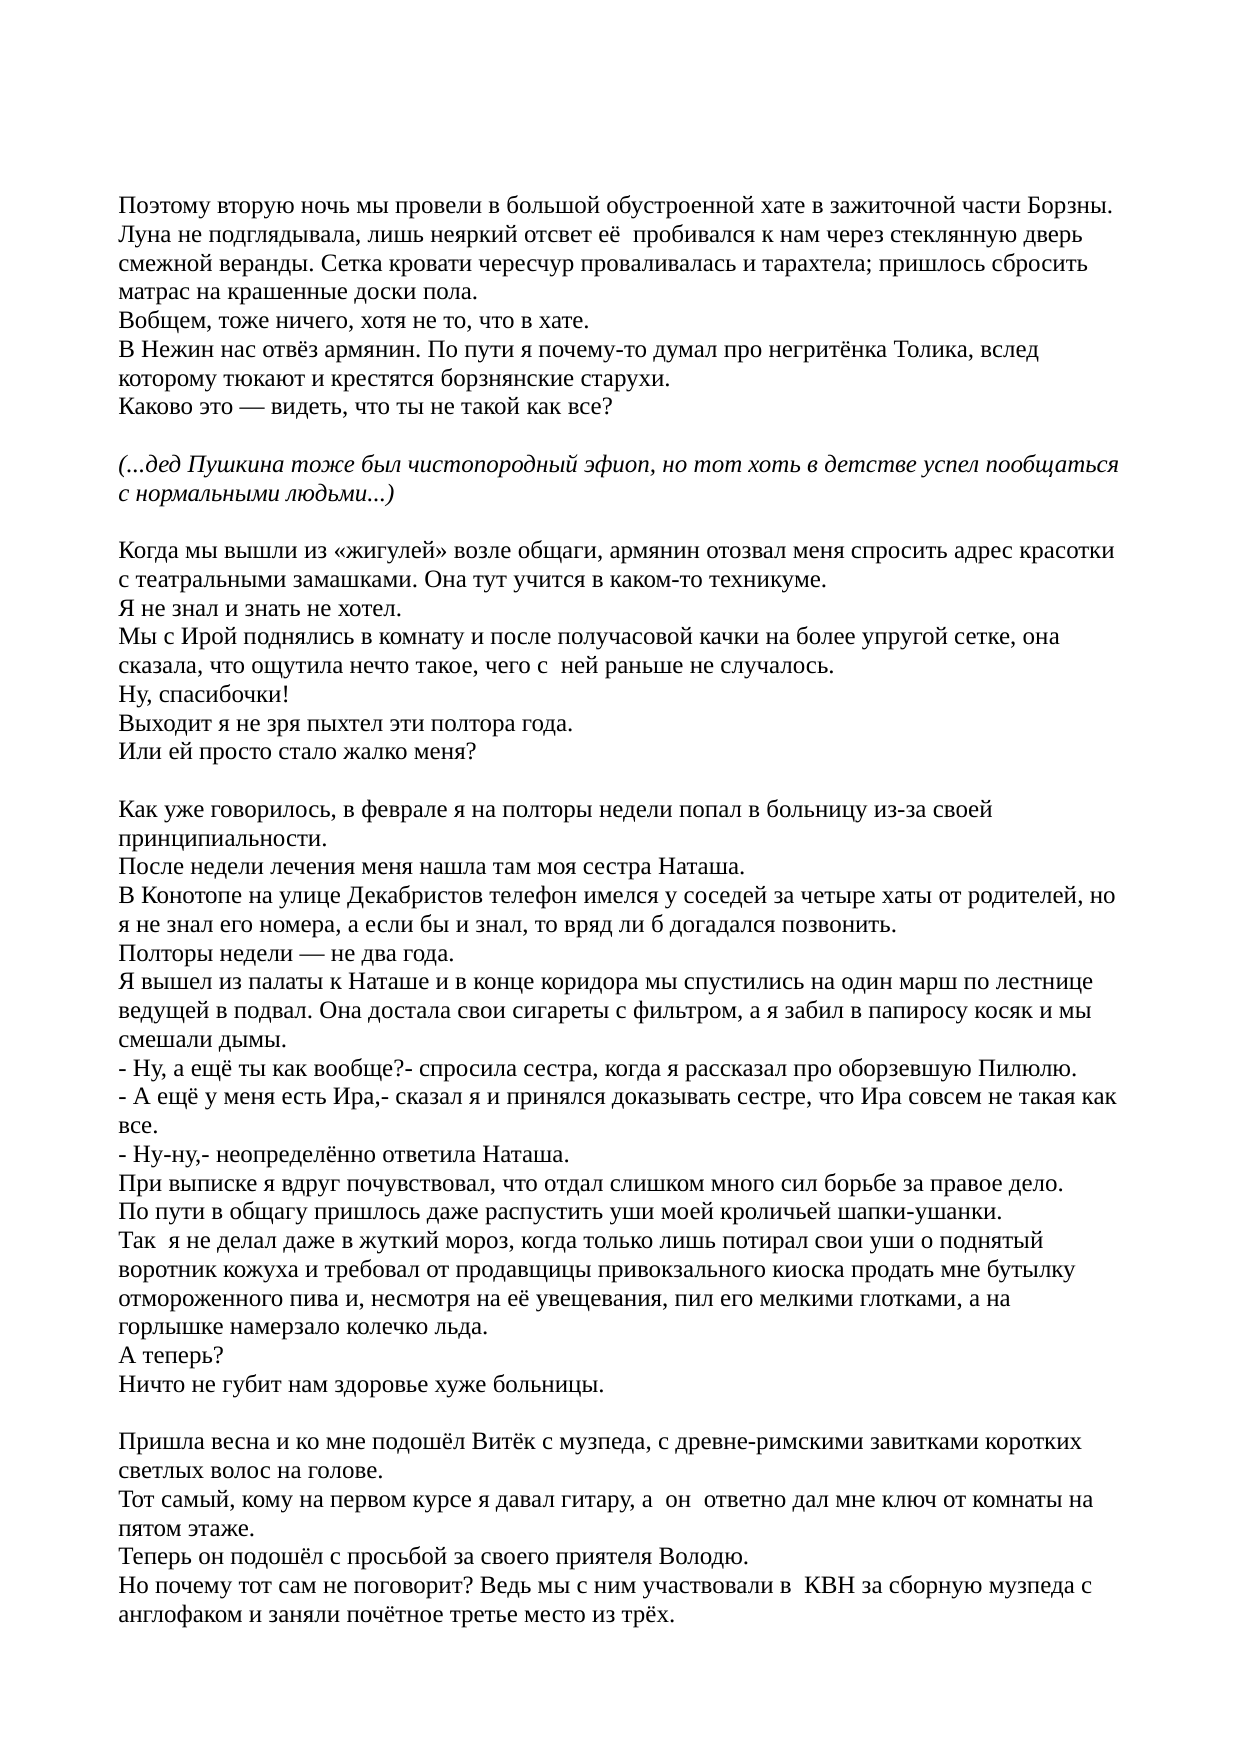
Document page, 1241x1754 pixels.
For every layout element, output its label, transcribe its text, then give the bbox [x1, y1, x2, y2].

text Полторы недели — не два года. [118, 938, 1122, 966]
text Луна не подглядывала, лишь неяркий отсвет её пробивался к нам через стеклянную дверь смежной веранды. Сетка кровати чересчур проваливалась и тарахтела; пришлось сбросить матрас на крашенные доски пола. [118, 219, 1122, 305]
text Я не знал и знать не хотел. [118, 593, 1122, 621]
text В Нежин нас отвёз армянин. По пути я почему-то думал про негритёнка Толика, вслед которому тюкают и крестятся борзнянские старухи. [118, 334, 1122, 391]
text - А ещё у меня есть Ира,- сказал я и принялся доказывать сестре, что Ира совсем не такая как все. [118, 1081, 1122, 1139]
text - Ну-ну,- неопределённо ответила Наташа. [118, 1139, 1122, 1168]
text Поэтому вторую ночь мы провели в большой обустроенной хате в зажиточной части Борзны. [118, 190, 1122, 219]
text Ничто не губит нам здоровье хуже больницы. [118, 1369, 1122, 1398]
text В Конотопе на улице Декабристов телефон имелся у соседей за четыре хаты от родителей, но я не знал его номера, а если бы и знал, то вряд ли б догадался позвонить. [118, 880, 1122, 938]
text Я вышел из палаты к Наташе и в конце коридора мы спустились на один марш по лестнице ведущей в подвал. Она достала свои сигареты с фильтром, а я забил в папиросу косяк и мы смешали дымы. [118, 966, 1122, 1053]
text Или ей просто стало жалко меня? [118, 736, 1122, 765]
text При выписке я вдруг почувствовал, что отдал слишком много сил борьбе за правое дело. [118, 1168, 1122, 1196]
text Выходит я не зря пыхтел эти полтора года. [118, 708, 1122, 736]
text Но почему тот сам не поговорит? Ведь мы с ним участвовали в КВН за сборную музпеда с англофаком и заняли почётное третье место из трёх. [118, 1570, 1122, 1628]
text Ну, спасибочки! [118, 679, 1122, 708]
text (...дед Пушкина тоже был чистопородный эфиоп, но тот хоть в детстве успел пообщаться с нормальными людьми...) [118, 449, 1122, 506]
text Теперь он подошёл с просьбой за своего приятеля Володю. [118, 1541, 1122, 1570]
text По пути в общагу пришлось даже распустить уши моей кроличьей шапки-ушанки. [118, 1196, 1122, 1225]
text Каково это — видеть, что ты не такой как все? [118, 391, 1122, 420]
text Пришла весна и ко мне подошёл Витёк с музпеда, с древне-римскими завитками коротких светлых волос на голове. [118, 1426, 1122, 1484]
text После недели лечения меня нашла там моя сестра Наташа. [118, 851, 1122, 880]
text Мы с Ирой поднялись в комнату и после получасовой качки на более упругой сетке, она сказала, что ощутила нечто такое, чего с ней раньше не случалось. [118, 621, 1122, 679]
text А теперь? [118, 1340, 1122, 1369]
text Тот самый, кому на первом курсе я давал гитару, а он ответно дал мне ключ от комнаты на пятом этаже. [118, 1484, 1122, 1541]
text Когда мы вышли из «жигулей» возле общаги, армянин отозвал меня спросить адрес красотки с театральными замашками. Она тут учится в каком-то техникуме. [118, 535, 1122, 593]
text Так я не делал даже в жуткий мороз, когда только лишь потирал свои уши о поднятый воротник кожуха и требовал от продавщицы привокзального киоска продать мне бутылку отмороженного пива и, несмотря на её увещевания, пил его мелкими глотками, а на горлышке намерзало колечко льда. [118, 1225, 1122, 1340]
text Вобщем, тоже ничего, хотя не то, что в хате. [118, 305, 1122, 334]
text - Ну, а ещё ты как вообще?- спросила сестра, когда я рассказал про оборзевшую Пилюлю. [118, 1053, 1122, 1081]
text Как уже говорилось, в феврале я на полторы недели попал в больницу из-за своей принципиальности. [118, 794, 1122, 851]
